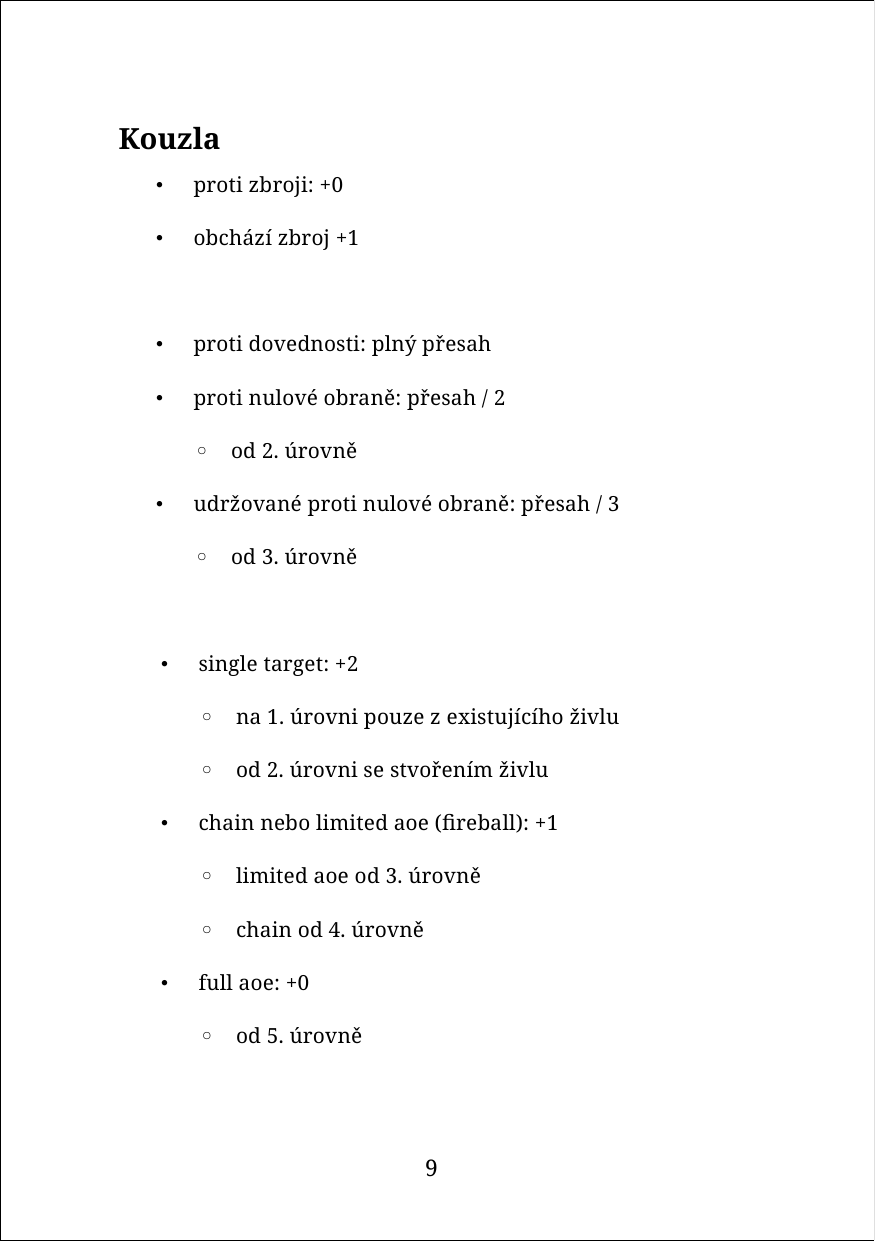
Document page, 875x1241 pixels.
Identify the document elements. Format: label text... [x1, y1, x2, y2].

list full aoe: +0 [161, 968, 756, 997]
list udržované proti nulové obraně: přesah / 3 [156, 489, 756, 517]
list single target: +2 [161, 649, 756, 677]
list obchází zbroj +1 [156, 223, 756, 251]
list chain od 4. úrovně [198, 915, 756, 943]
list od 2. úrovni se stvořením živlu [198, 755, 756, 784]
list proti dovednosti: plný přesah [156, 329, 756, 358]
list od 5. úrovně [198, 1021, 756, 1050]
subtitle Kouzla [118, 118, 756, 158]
list na 1. úrovni pouze z existujícího živlu [198, 702, 756, 730]
list proti nulové obraně: přesah / 2 [156, 383, 756, 411]
list od 3. úrovně [193, 542, 756, 571]
list chain nebo limited aoe (fireball): +1 [161, 808, 756, 837]
list proti zbroji: +0 [156, 170, 756, 198]
list limited aoe od 3. úrovně [198, 862, 756, 890]
list od 2. úrovně [193, 436, 756, 464]
